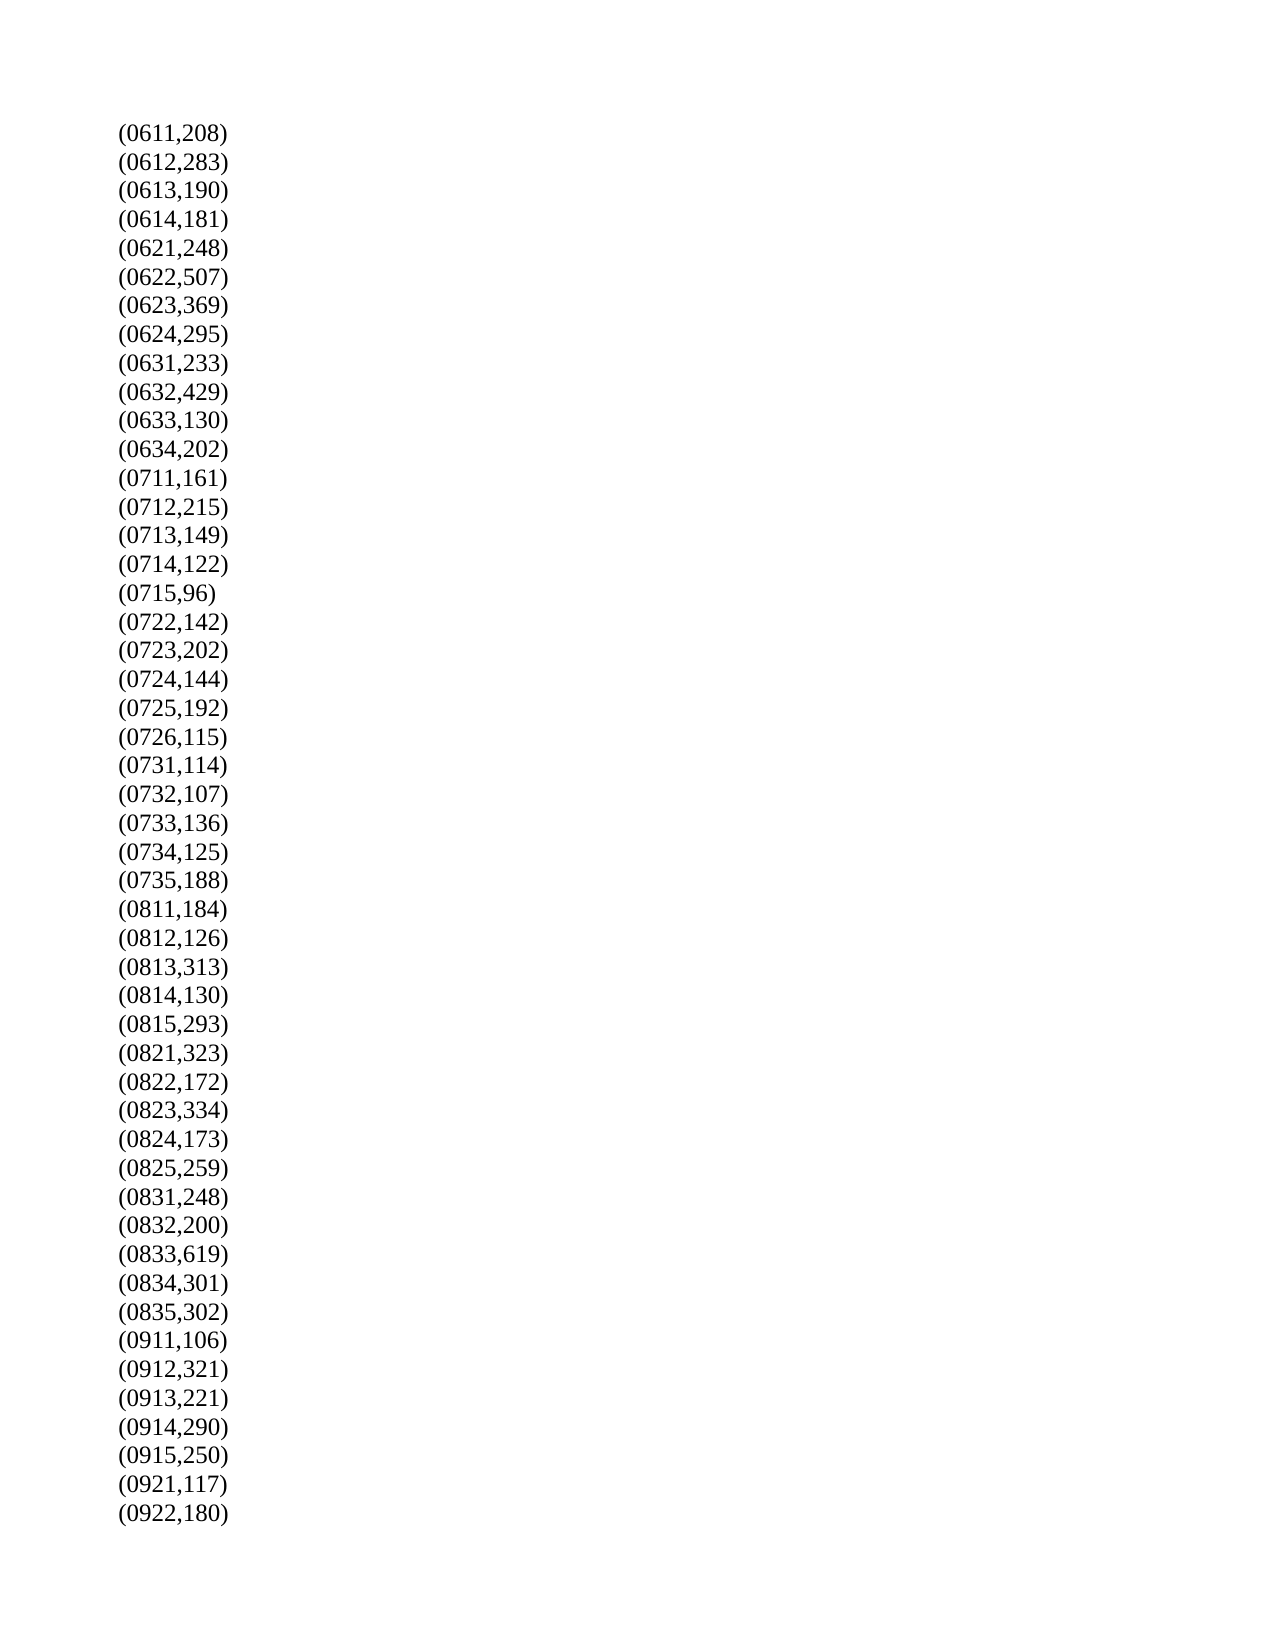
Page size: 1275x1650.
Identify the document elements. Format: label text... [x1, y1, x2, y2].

text (0734,125) [118, 837, 1157, 866]
text (0632,429) [118, 377, 1157, 406]
text (0822,172) [118, 1067, 1157, 1096]
text (0824,173) [118, 1124, 1157, 1153]
text (0815,293) [118, 1009, 1157, 1038]
text (0834,301) [118, 1268, 1157, 1297]
text (0831,248) [118, 1182, 1157, 1211]
text (0911,106) [118, 1326, 1157, 1354]
text (0735,188) [118, 866, 1157, 894]
text (0612,283) [118, 147, 1157, 176]
text (0813,313) [118, 952, 1157, 981]
text (0713,149) [118, 521, 1157, 549]
text (0613,190) [118, 176, 1157, 204]
text (0724,144) [118, 664, 1157, 693]
text (0712,215) [118, 492, 1157, 521]
text (0921,117) [118, 1469, 1157, 1498]
text (0913,221) [118, 1383, 1157, 1412]
text (0715,96) [118, 578, 1157, 607]
text (0634,202) [118, 434, 1157, 463]
text (0823,334) [118, 1096, 1157, 1124]
text (0622,507) [118, 262, 1157, 291]
text (0922,180) [118, 1498, 1157, 1527]
text (0714,122) [118, 549, 1157, 578]
text (0725,192) [118, 693, 1157, 722]
text (0835,302) [118, 1297, 1157, 1326]
text (0723,202) [118, 636, 1157, 664]
text (0624,295) [118, 319, 1157, 348]
text (0711,161) [118, 463, 1157, 492]
text (0915,250) [118, 1441, 1157, 1469]
text (0811,184) [118, 894, 1157, 923]
text (0726,115) [118, 722, 1157, 751]
text (0633,130) [118, 406, 1157, 434]
text (0731,114) [118, 751, 1157, 779]
text (0722,142) [118, 607, 1157, 636]
text (0912,321) [118, 1354, 1157, 1383]
text (0631,233) [118, 348, 1157, 377]
text (0621,248) [118, 233, 1157, 262]
text (0623,369) [118, 291, 1157, 319]
text (0832,200) [118, 1211, 1157, 1239]
text (0732,107) [118, 779, 1157, 808]
text (0814,130) [118, 981, 1157, 1009]
text (0825,259) [118, 1153, 1157, 1182]
text (0614,181) [118, 204, 1157, 233]
text (0812,126) [118, 923, 1157, 952]
text (0914,290) [118, 1412, 1157, 1441]
text (0733,136) [118, 808, 1157, 837]
text (0611,208) [118, 118, 1157, 147]
text (0821,323) [118, 1038, 1157, 1067]
text (0833,619) [118, 1239, 1157, 1268]
